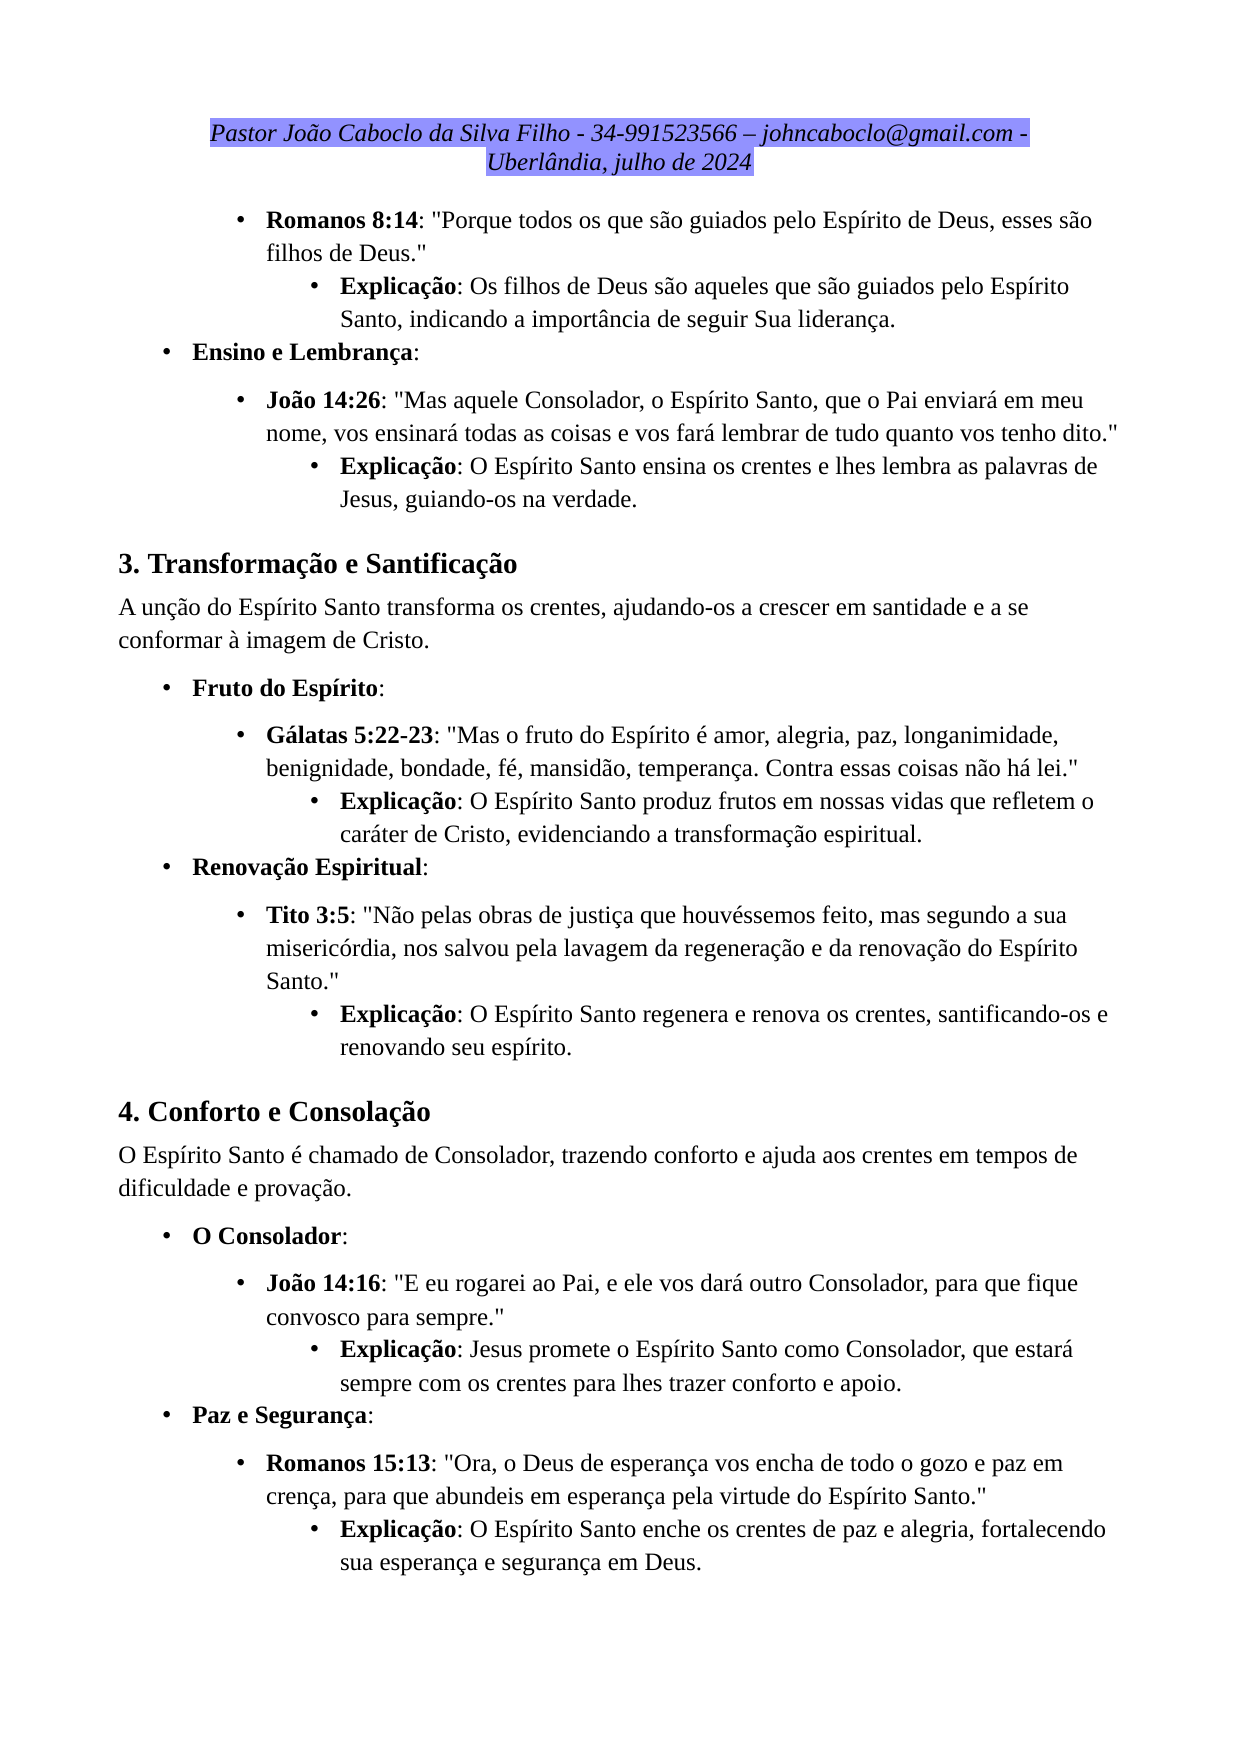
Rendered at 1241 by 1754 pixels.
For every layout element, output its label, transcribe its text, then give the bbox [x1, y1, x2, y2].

list Ensino e Lembrança: [162, 337, 1122, 366]
list Explicação: O Espírito Santo regenera e renova os crentes, santificando-os e renovando seu espírito. [310, 999, 1122, 1061]
text O Espírito Santo é chamado de Consolador, trazendo conforto e ajuda aos crentes em tempos de dificuldade e provação. [118, 1140, 1122, 1202]
list Explicação: O Espírito Santo enche os crentes de paz e alegria, fortalecendo sua esperança e segurança em Deus. [310, 1514, 1122, 1576]
list João 14:16: "E eu rogarei ao Pai, e ele vos dará outro Consolador, para que fique convosco para sempre." [236, 1268, 1122, 1330]
list Romanos 15:13: "Ora, o Deus de esperança vos encha de todo o gozo e paz em crença, para que abundeis em esperança pela virtude do Espírito Santo." [236, 1448, 1122, 1510]
list Explicação: Os filhos de Deus são aqueles que são guiados pelo Espírito Santo, indicando a importância de seguir Sua liderança. [310, 271, 1122, 333]
list João 14:26: "Mas aquele Consolador, o Espírito Santo, que o Pai enviará em meu nome, vos ensinará todas as coisas e vos fará lembrar de tudo quanto vos tenho dito." [236, 385, 1122, 447]
list Gálatas 5:22-23: "Mas o fruto do Espírito é amor, alegria, paz, longanimidade, benignidade, bondade, fé, mansidão, temperança. Contra essas coisas não há lei." [236, 720, 1122, 782]
list Tito 3:5: "Não pelas obras de justiça que houvéssemos feito, mas segundo a sua misericórdia, nos salvou pela lavagem da regeneração e da renovação do Espírito Santo." [236, 900, 1122, 995]
list Paz e Segurança: [162, 1401, 1122, 1429]
list Explicação: Jesus promete o Espírito Santo como Consolador, que estará sempre com os crentes para lhes trazer conforto e apoio. [310, 1334, 1122, 1396]
list Romanos 8:14: "Porque todos os que são guiados pelo Espírito de Deus, esses são filhos de Deus." [236, 205, 1122, 267]
list Explicação: O Espírito Santo ensina os crentes e lhes lembra as palavras de Jesus, guiando-os na verdade. [310, 451, 1122, 513]
list Renovação Espiritual: [162, 852, 1122, 881]
list Fruto do Espírito: [162, 673, 1122, 701]
list O Consolador: [162, 1221, 1122, 1250]
list Explicação: O Espírito Santo produz frutos em nossas vidas que refletem o caráter de Cristo, evidenciando a transformação espiritual. [310, 786, 1122, 848]
text A unção do Espírito Santo transforma os crentes, ajudando-os a crescer em santidade e a se conformar à imagem de Cristo. [118, 592, 1122, 654]
subtitle 3. Transformação e Santificação [118, 546, 1122, 579]
subtitle 4. Conforto e Consolação [118, 1094, 1122, 1128]
